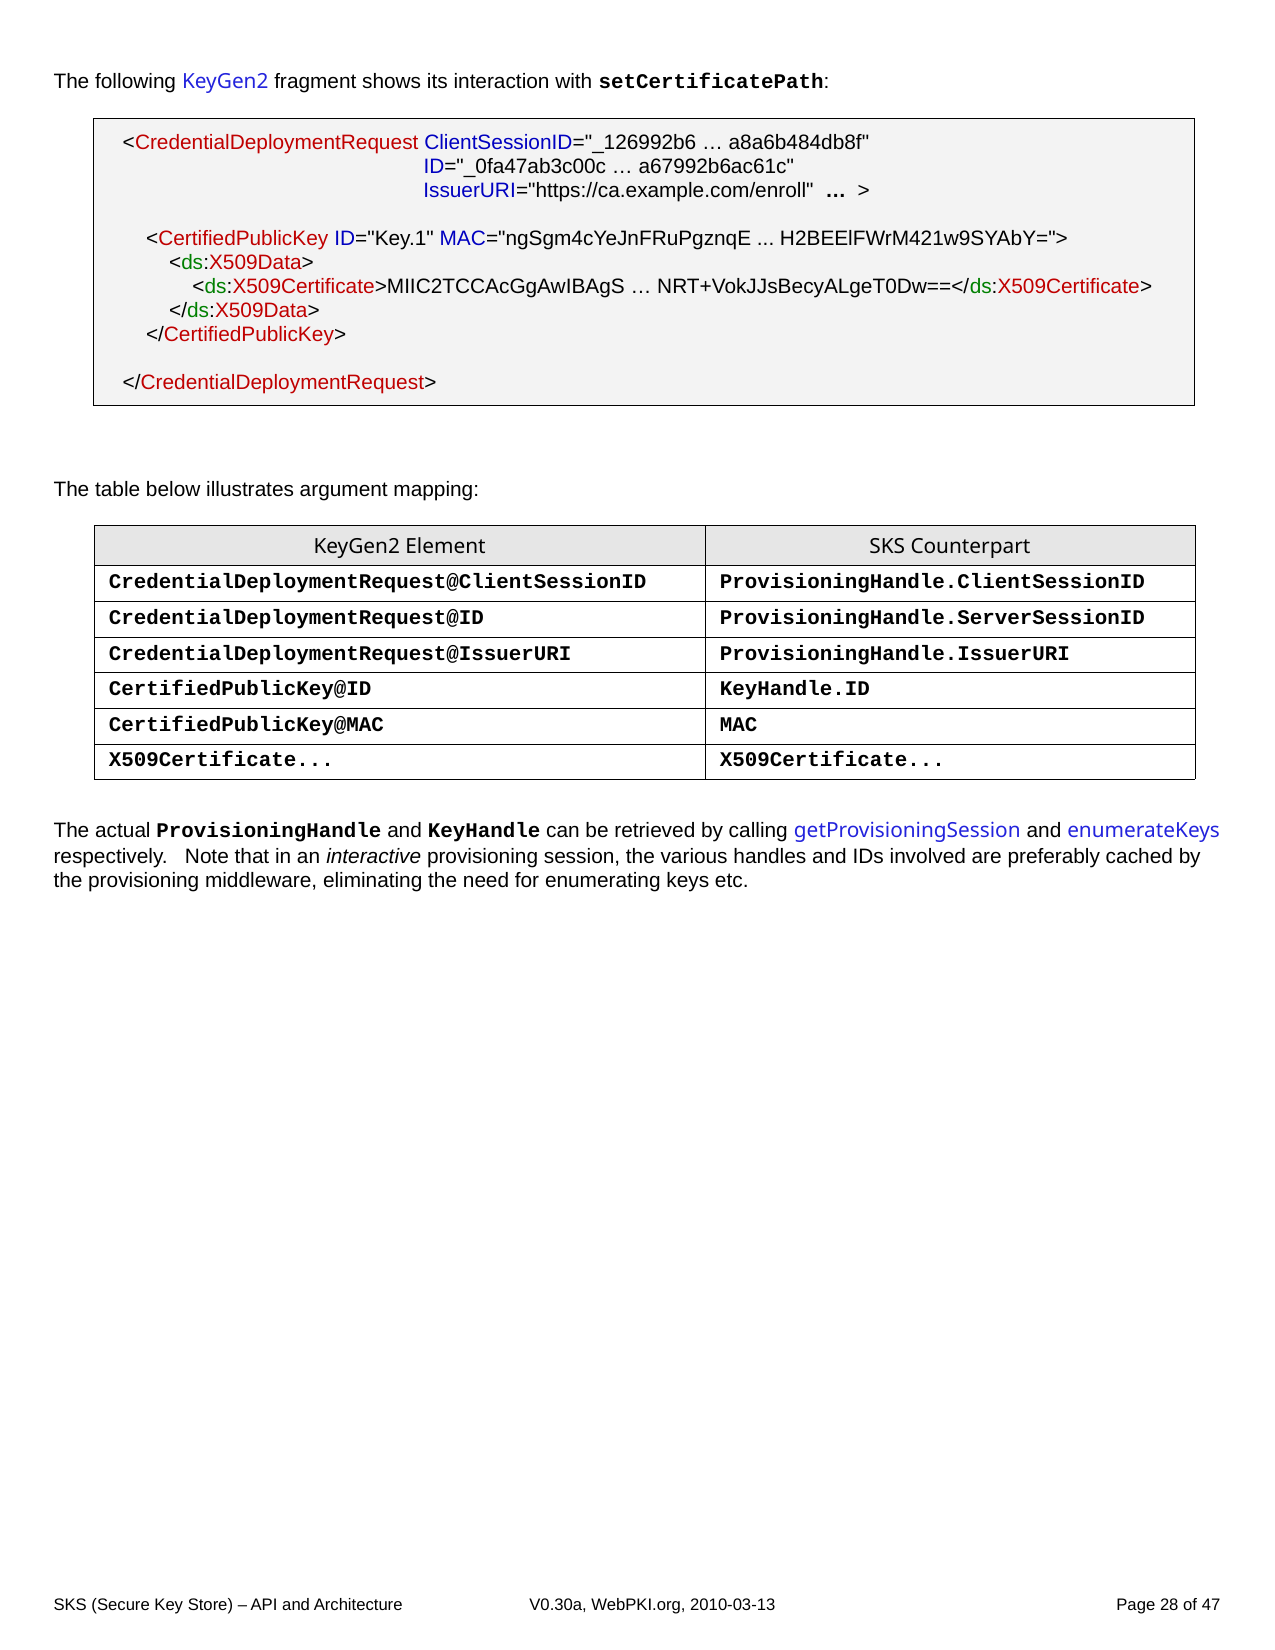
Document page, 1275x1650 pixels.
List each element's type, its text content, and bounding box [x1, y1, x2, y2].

table_cell X509Certificate... [95, 745, 705, 779]
table_cell CertifiedPublicKey@MAC [95, 709, 705, 743]
text The following KeyGen2 fragment shows its interaction with setCertificatePath: [53, 66, 1221, 118]
text The actual ProvisioningHandle and KeyHandle can be retrieved by calling getProvisioningSession and enumerateKeys respectively. Note that in an interactive provisioning session, the various handles and IDs involved are preferably cached by the provisioning middleware, eliminating the need for enumerating keys etc. [53, 815, 1221, 891]
table_cell ProvisioningHandle.ServerSessionID [706, 602, 1195, 637]
table_cell ProvisioningHandle.ClientSessionID [706, 566, 1195, 601]
table_cell CertifiedPublicKey@ID [95, 673, 705, 708]
table_header <CredentialDeploymentRequest ClientSessionID="_126992b6 … a8a6b484db8f" ID="_0fa47ab3c00c … a67992b6ac61c" IssuerURI="https://ca.example.com/enroll" … > <CertifiedPublicKey ID="Key.1" MAC="ngSgm4cYeJnFRuPgznqE ... H2BEElFWrM421w9SYAbY="> <ds:X509Data> <ds:X509Certificate>MIIC2TCCAcGgAwIBAgS … NRT+VokJJsBecyALgeT0Dw==</ds:X509Certificate> </ds:X509Data> </CertifiedPublicKey> </CredentialDeploymentRequest> [94, 119, 1194, 405]
table_header KeyGen2 Element [95, 526, 705, 565]
table_cell X509Certificate... [706, 745, 1195, 779]
table_cell ProvisioningHandle.IssuerURI [706, 638, 1195, 672]
table_cell KeyHandle.ID [706, 673, 1195, 708]
table_cell CredentialDeploymentRequest@ClientSessionID [95, 566, 705, 601]
table_cell MAC [706, 709, 1195, 743]
table_header SKS Counterpart [706, 526, 1195, 565]
text The table below illustrates argument mapping: [53, 477, 1221, 525]
table_cell CredentialDeploymentRequest@ID [95, 602, 705, 637]
table_cell CredentialDeploymentRequest@IssuerURI [95, 638, 705, 672]
